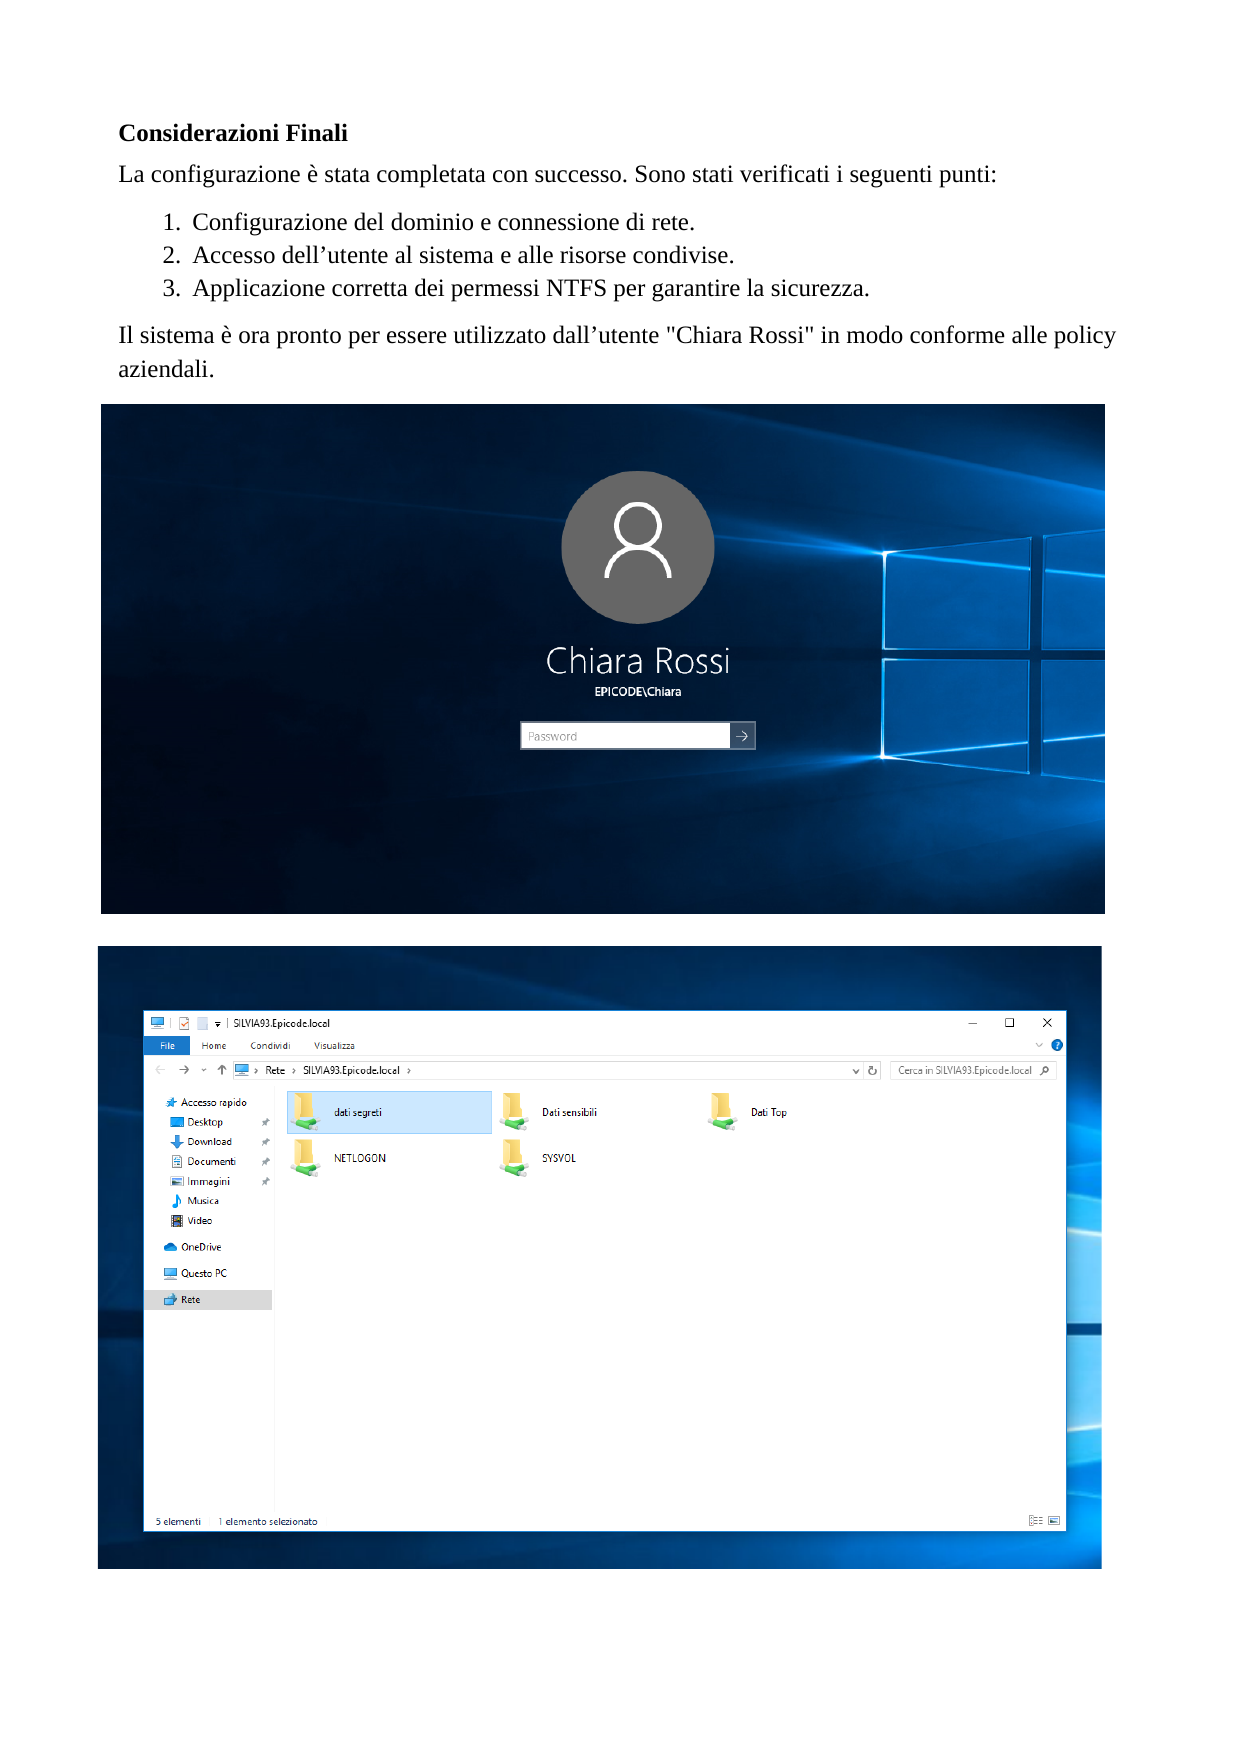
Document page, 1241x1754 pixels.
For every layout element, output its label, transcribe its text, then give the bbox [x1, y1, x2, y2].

list Applicazione corretta dei permessi NTFS per garantire la sicurezza. [162, 273, 1122, 302]
picture [101, 404, 1105, 914]
list Accesso dell’utente al sistema e alle risorse condivise. [162, 240, 1122, 269]
text La configurazione è stata completata con successo. Sono stati verificati i seguenti punti: [118, 159, 1122, 188]
picture [97, 946, 1102, 1569]
list Configurazione del dominio e connessione di rete. [162, 207, 1122, 236]
subtitle Considerazioni Finali [118, 118, 1122, 147]
text Il sistema è ora pronto per essere utilizzato dall’utente "Chiara Rossi" in modo conforme alle policy aziendali. [118, 321, 1122, 382]
